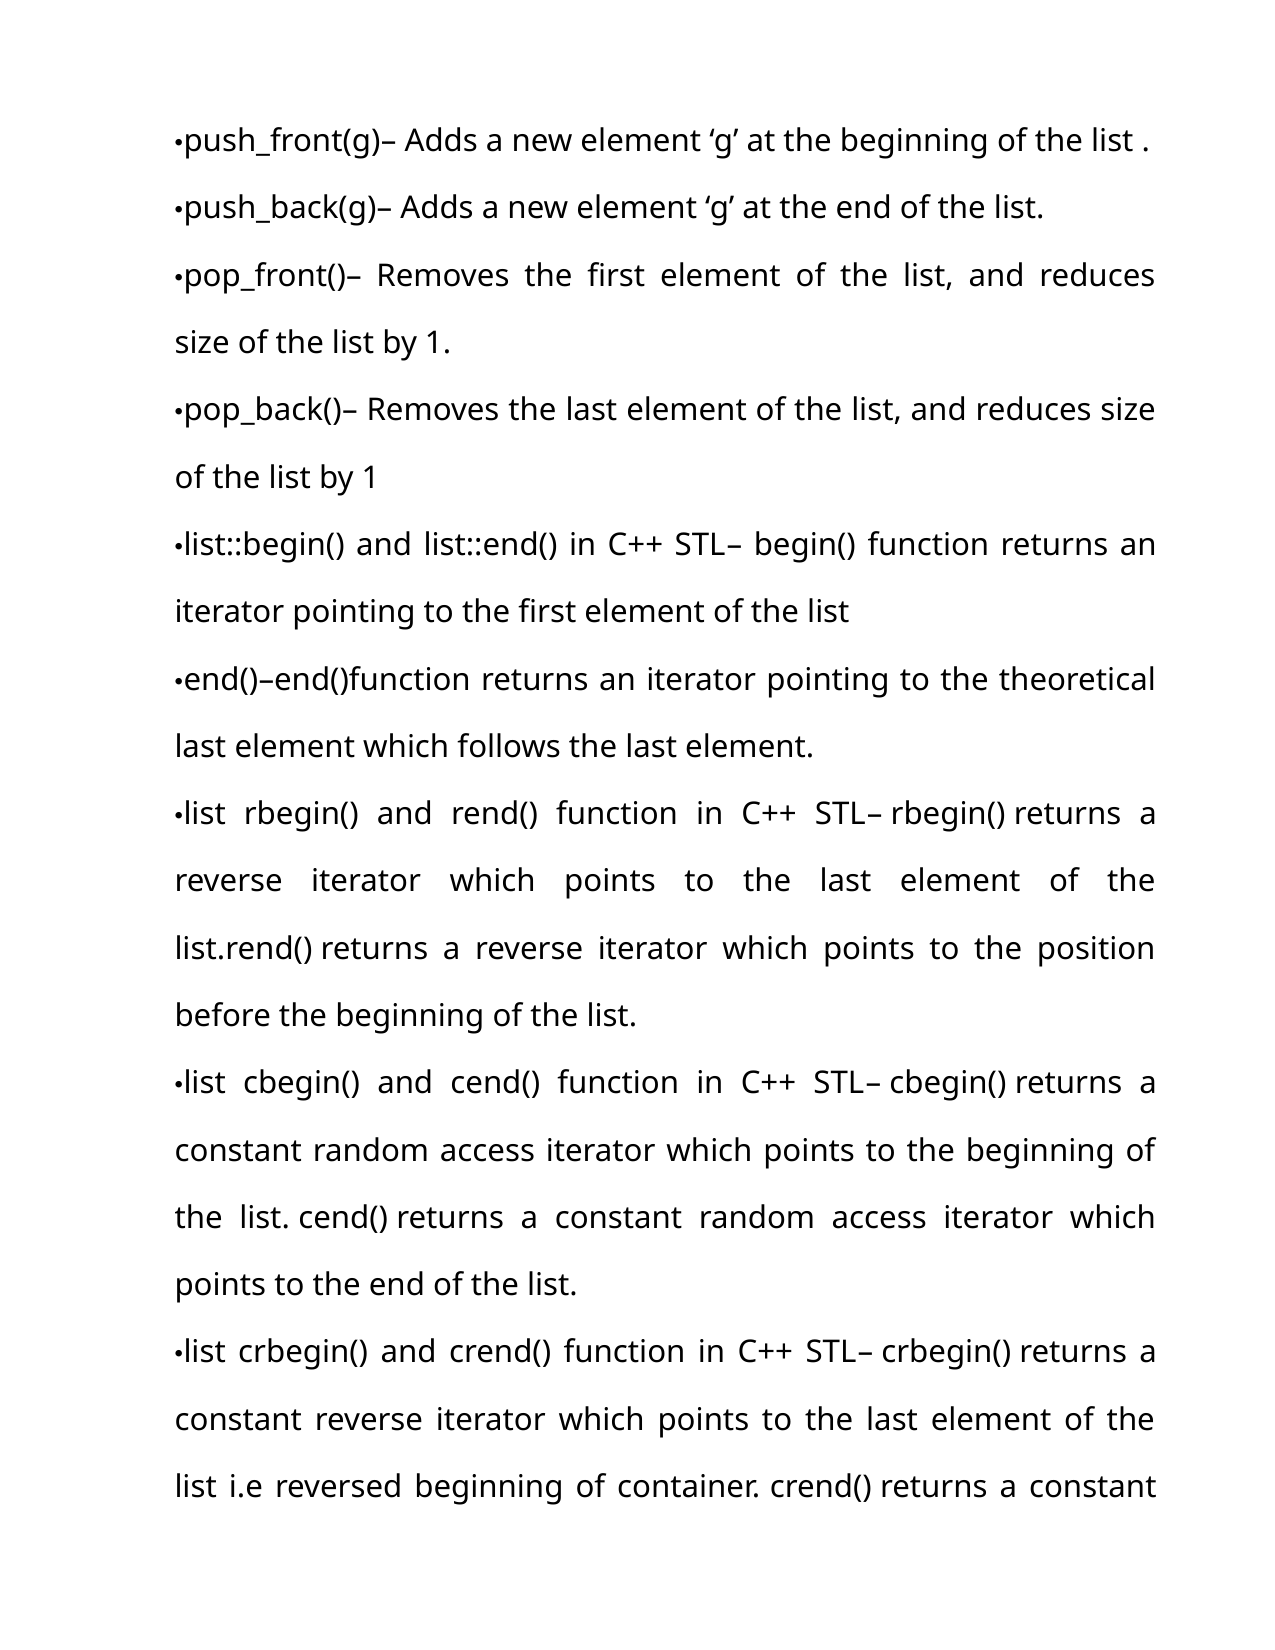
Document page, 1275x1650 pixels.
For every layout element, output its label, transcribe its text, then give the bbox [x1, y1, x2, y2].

list list rbegin() and rend() function in C++ STL– rbegin() returns a reverse iterator which points to the last element of the list.rend() returns a reverse iterator which points to the position before the beginning of the list. [174, 791, 1157, 1036]
list list crbegin() and crend() function in C++ STL– crbegin() returns a constant reverse iterator which points to the last element of the list i.e reversed beginning of container. crend() returns a constant [174, 1329, 1157, 1507]
list pop_back()– Removes the last element of the list, and reduces size of the list by 1 [174, 387, 1157, 497]
list push_back(g)– Adds a new element ‘g’ at the end of the list. [174, 185, 1157, 228]
list push_front(g)– Adds a new element ‘g’ at the beginning of the list . [174, 118, 1157, 161]
list list::begin() and list::end() in C++ STL– begin() function returns an iterator pointing to the first element of the list [174, 522, 1157, 632]
list pop_front()– Removes the first element of the list, and reduces size of the list by 1. [174, 253, 1157, 363]
list list cbegin() and cend() function in C++ STL– cbegin() returns a constant random access iterator which points to the beginning of the list. cend() returns a constant random access iterator which points to the end of the list. [174, 1060, 1157, 1305]
list end()–end()function returns an iterator pointing to the theoretical last element which follows the last element. [174, 656, 1157, 766]
